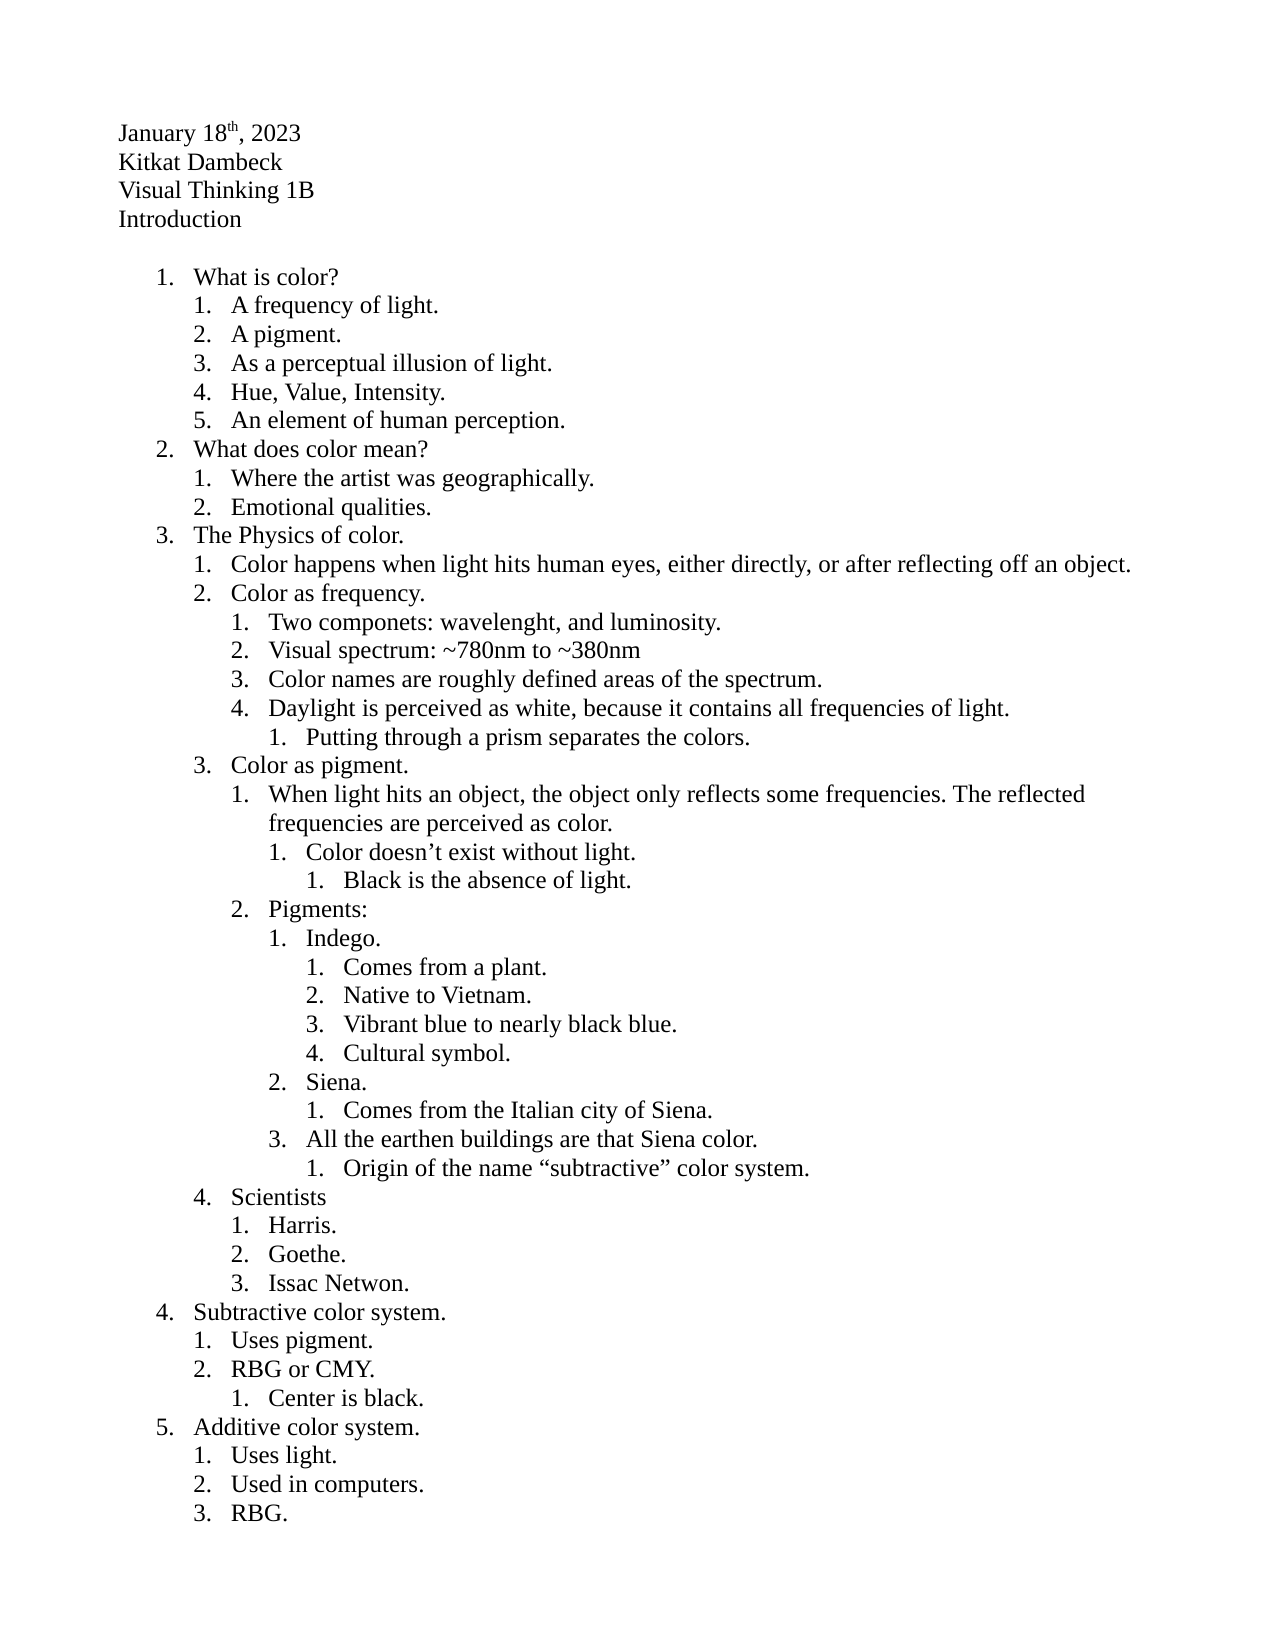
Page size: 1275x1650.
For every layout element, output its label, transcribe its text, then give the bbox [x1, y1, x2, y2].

list What does color mean? [156, 434, 1157, 463]
text January 18th, 2023 [118, 118, 1157, 147]
list Color as pigment. [193, 751, 1157, 779]
list Subtractive color system. [156, 1297, 1157, 1326]
list RBG or CMY. [193, 1354, 1157, 1383]
list Siena. [268, 1067, 1157, 1096]
list Native to Vietnam. [306, 981, 1157, 1009]
list Color names are roughly defined areas of the spectrum. [231, 664, 1157, 693]
list Harris. [231, 1211, 1157, 1239]
list Center is black. [231, 1383, 1157, 1412]
list Hue, Value, Intensity. [193, 377, 1157, 406]
list Daylight is perceived as white, because it contains all frequencies of light. [231, 693, 1157, 722]
list Used in computers. [193, 1469, 1157, 1498]
list Emotional qualities. [193, 492, 1157, 521]
list Vibrant blue to nearly black blue. [306, 1009, 1157, 1038]
text Kitkat Dambeck [118, 147, 1157, 176]
list All the earthen buildings are that Siena color. [268, 1124, 1157, 1153]
list Two componets: wavelenght, and luminosity. [231, 607, 1157, 636]
list Goethe. [231, 1239, 1157, 1268]
list RBG. [193, 1498, 1157, 1527]
list A frequency of light. [193, 291, 1157, 319]
list Comes from a plant. [306, 952, 1157, 981]
list Putting through a prism separates the colors. [268, 722, 1157, 751]
list Visual spectrum: ~780nm to ~380nm [231, 636, 1157, 664]
list Scientists [193, 1182, 1157, 1211]
list Black is the absence of light. [306, 866, 1157, 894]
list The Physics of color. [156, 521, 1157, 549]
list Comes from the Italian city of Siena. [306, 1096, 1157, 1124]
list Color happens when light hits human eyes, either directly, or after reflecting off an object. [193, 549, 1157, 578]
list Color as frequency. [193, 578, 1157, 607]
list Cultural symbol. [306, 1038, 1157, 1067]
list Uses light. [193, 1441, 1157, 1469]
list Color doesn’t exist without light. [268, 837, 1157, 866]
list When light hits an object, the object only reflects some frequencies. The reflected frequencies are perceived as color. [231, 779, 1157, 837]
list Pigments: [231, 894, 1157, 923]
list Issac Netwon. [231, 1268, 1157, 1297]
list As a perceptual illusion of light. [193, 348, 1157, 377]
list Where the artist was geographically. [193, 463, 1157, 492]
text Introduction [118, 204, 1157, 233]
list Uses pigment. [193, 1326, 1157, 1354]
list Additive color system. [156, 1412, 1157, 1441]
list An element of human perception. [193, 406, 1157, 434]
text Visual Thinking 1B [118, 176, 1157, 204]
list Origin of the name “subtractive” color system. [306, 1153, 1157, 1182]
list A pigment. [193, 319, 1157, 348]
list What is color? [156, 262, 1157, 291]
list Indego. [268, 923, 1157, 952]
